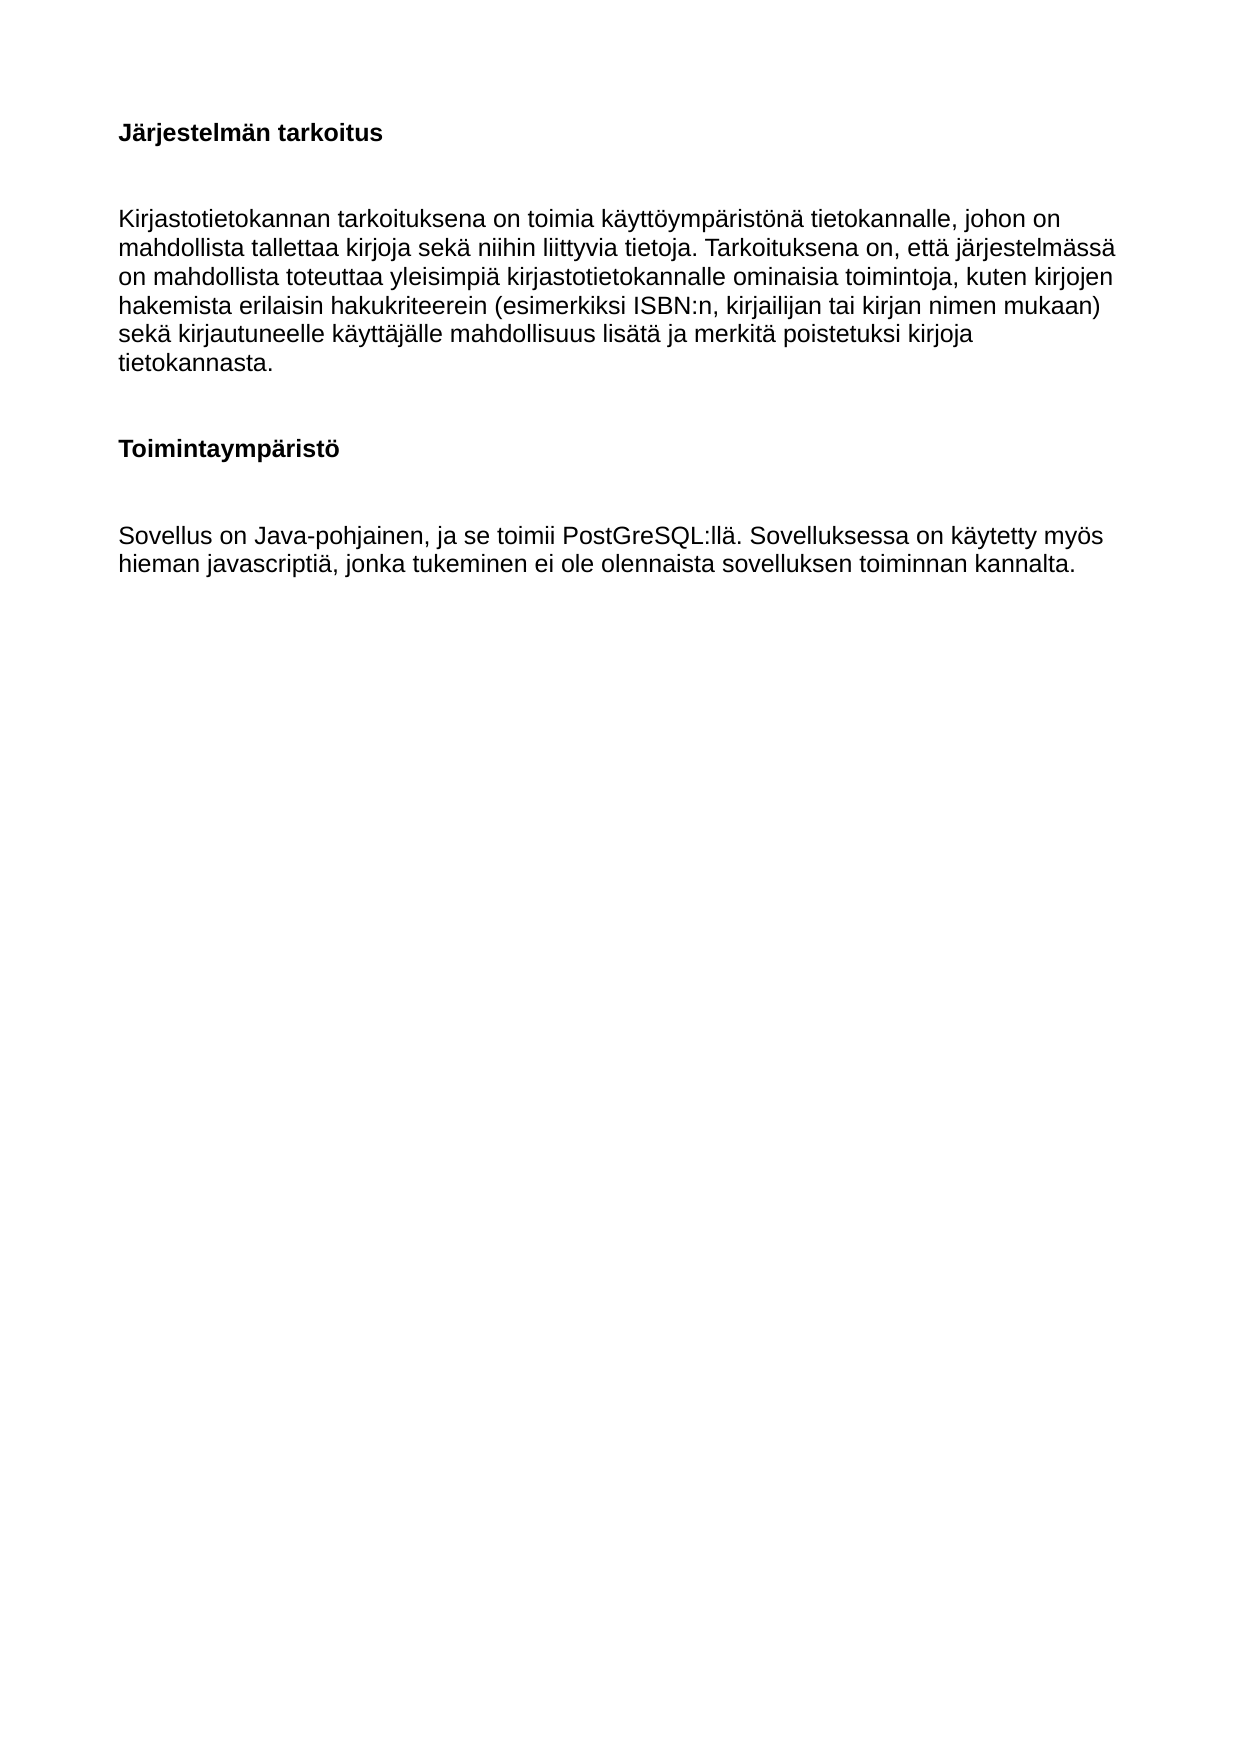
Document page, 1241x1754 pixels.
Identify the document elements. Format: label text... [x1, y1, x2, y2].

text Sovellus on Java-pohjainen, ja se toimii PostGreSQL:llä. Sovelluksessa on käytetty myös hieman javascriptiä, jonka tukeminen ei ole olennaista sovelluksen toiminnan kannalta. [118, 521, 1122, 578]
text Järjestelmän tarkoitus [118, 118, 1122, 147]
text Toimintaympäristö [118, 434, 1122, 463]
text Kirjastotietokannan tarkoituksena on toimia käyttöympäristönä tietokannalle, johon on mahdollista tallettaa kirjoja sekä niihin liittyvia tietoja. Tarkoituksena on, että järjestelmässä on mahdollista toteuttaa yleisimpiä kirjastotietokannalle ominaisia toimintoja, kuten kirjojen hakemista erilaisin hakukriteerein (esimerkiksi ISBN:n, kirjailijan tai kirjan nimen mukaan) sekä kirjautuneelle käyttäjälle mahdollisuus lisätä ja merkitä poistetuksi kirjoja tietokannasta. [118, 204, 1122, 377]
